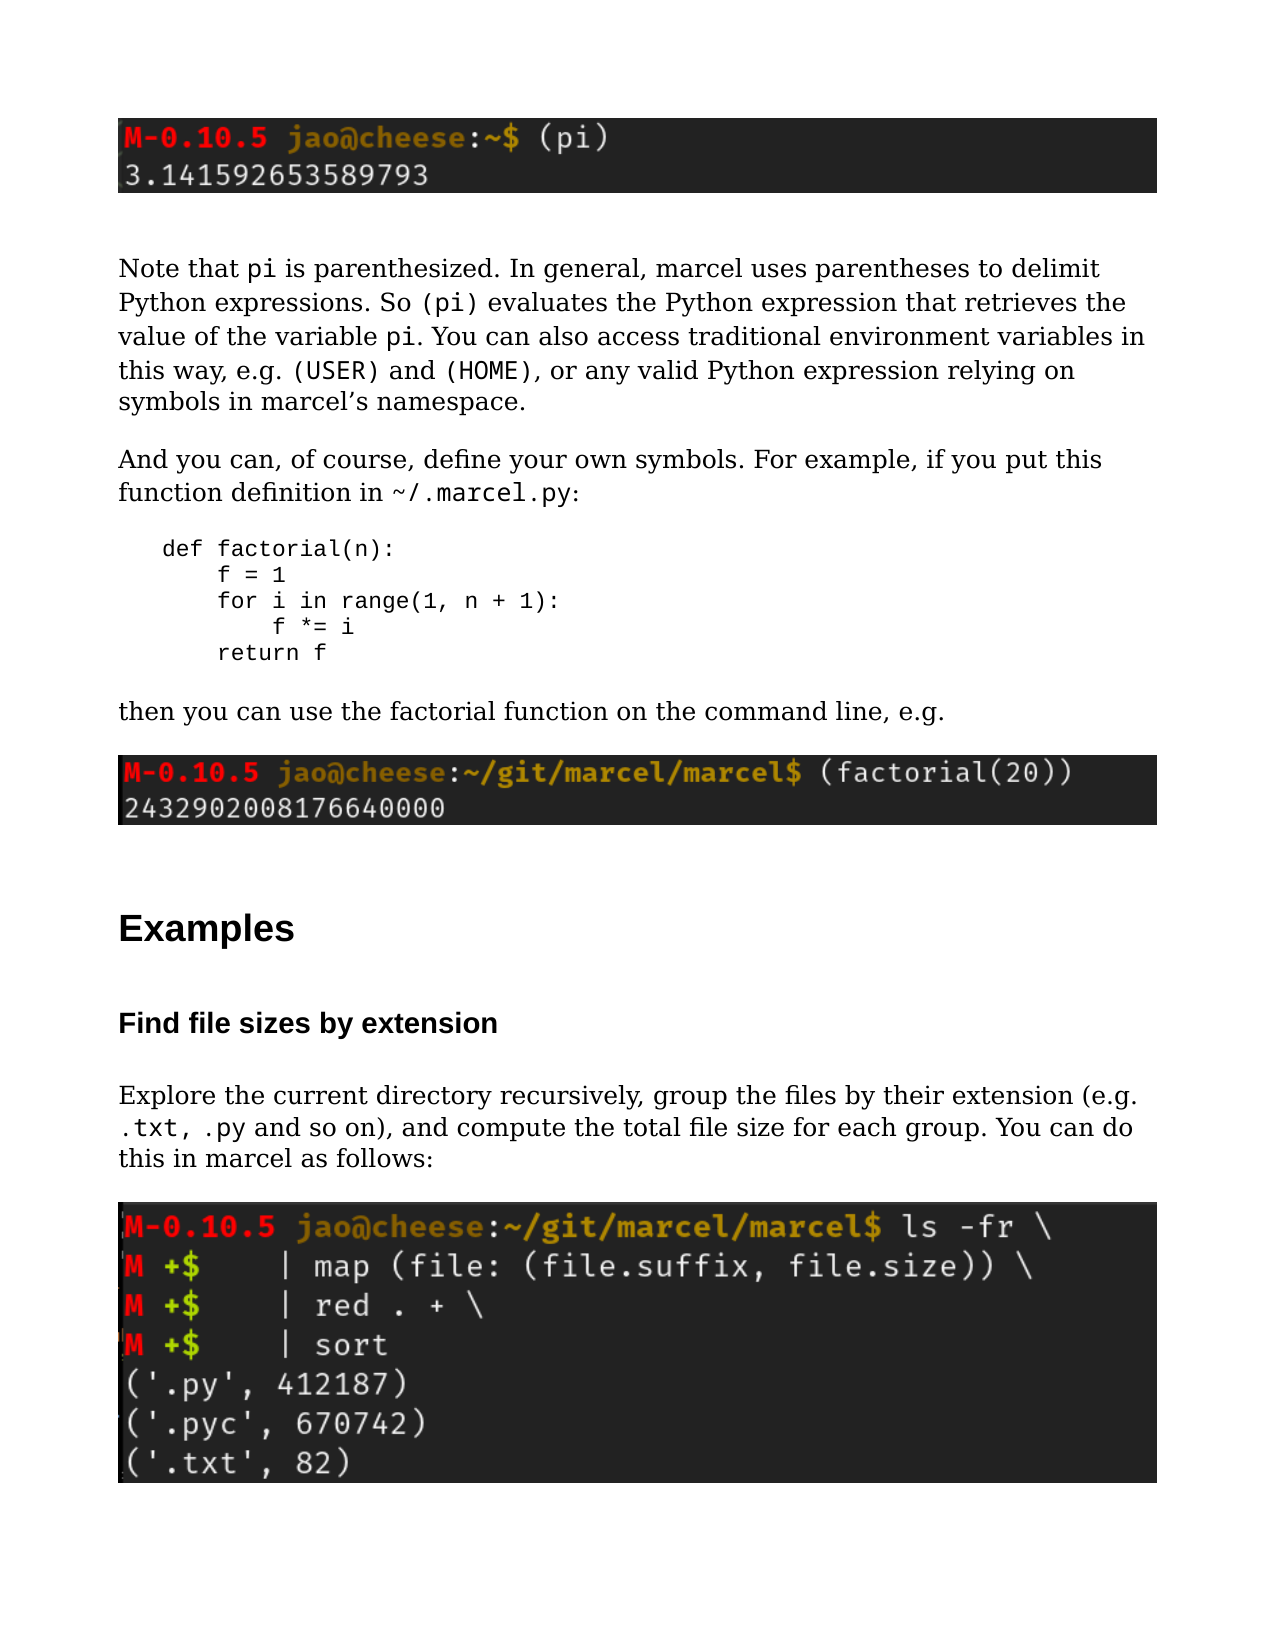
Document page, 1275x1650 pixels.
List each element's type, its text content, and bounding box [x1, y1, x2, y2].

text Explore the current directory recursively, group the files by their extension (e.g. .txt, .py and so on), and compute the total file size for each group. You can do this in marcel as follows: [118, 1081, 1157, 1173]
text And you can, of course, define your own symbols. For example, if you put this function definition in ~/.marcel.py: [118, 445, 1157, 509]
text def factorial(n): f = 1 for i in range(1, n + 1): f *= i return f [162, 538, 1157, 667]
picture [118, 118, 1157, 193]
subtitle Examples [118, 906, 1157, 949]
picture [118, 1202, 1157, 1483]
text then you can use the factorial function on the command line, e.g. [118, 697, 1157, 726]
text Note that pi is parenthesized. In general, marcel uses parentheses to delimit Python expressions. So (pi) evaluates the Python expression that retrieves the value of the variable pi. You can also access traditional environment variables in this way, e.g. (USER) and (HOME), or any valid Python expression relying on symbols in marcel’s namespace. [118, 251, 1157, 416]
subtitle Find file sizes by extension [118, 1006, 1157, 1039]
picture [118, 755, 1157, 825]
